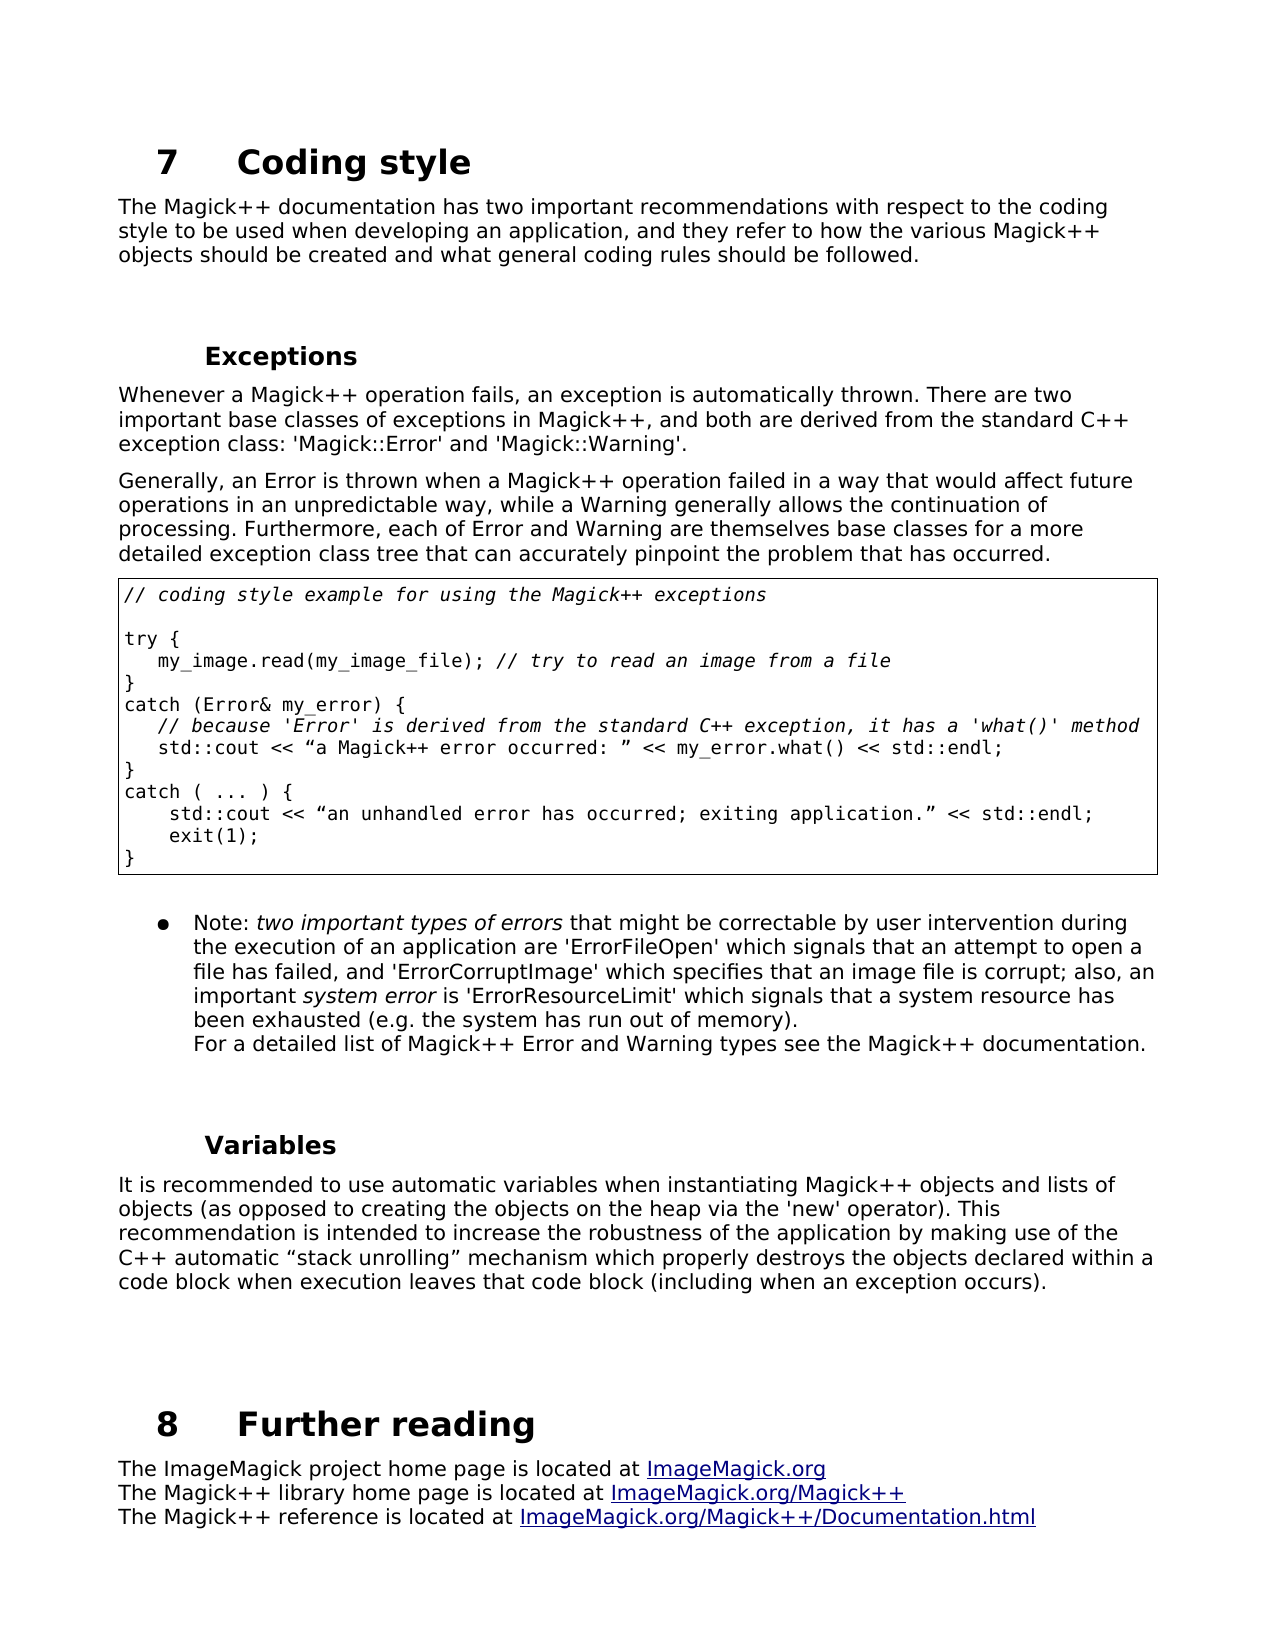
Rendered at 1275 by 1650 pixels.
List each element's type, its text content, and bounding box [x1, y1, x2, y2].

text Generally, an Error is thrown when a Magick++ operation failed in a way that would affect future operations in an unpredictable way, while a Warning generally allows the continuation of processing. Furthermore, each of Error and Warning are themselves base classes for a more detailed exception class tree that can accurately pinpoint the problem that has occurred. [118, 469, 1157, 566]
subtitle Exceptions [118, 342, 1157, 371]
text The Magick++ documentation has two important recommendations with respect to the coding style to be used when developing an application, and they refer to how the various Magick++ objects should be created and what general coding rules should be followed. [118, 195, 1157, 267]
text It is recommended to use automatic variables when instantiating Magick++ objects and lists of objects (as opposed to creating the objects on the heap via the 'new' operator). This recommendation is intended to increase the robustness of the application by making use of the C++ automatic “stack unrolling” mechanism which properly destroys the objects declared within a code block when execution leaves that code block (including when an exception occurs). [118, 1173, 1157, 1294]
table_header // coding style example for using the Magick++ exceptions try { my_image.read(my_image_file); // try to read an image from a file } catch (Error& my_error) { // because 'Error' is derived from the standard C++ exception, it has a 'what()' method std::cout << “a Magick++ error occurred: ” << my_error.what() << std::endl; } catch ( ... ) { std::cout << “an unhandled error has occurred; exiting application.” << std::endl; exit(1); } [119, 579, 1157, 874]
list Note: two important types of errors that might be correctable by user intervention during the execution of an application are 'ErrorFileOpen' which signals that an attempt to open a file has failed, and 'ErrorCorruptImage' which specifies that an image file is corrupt; also, an important system error is 'ErrorResourceLimit' which signals that a system resource has been exhausted (e.g. the system has run out of memory). For a detailed list of Magick++ Error and Warning types see the Magick++ documentation. [156, 911, 1157, 1057]
subtitle Variables [118, 1131, 1157, 1160]
text The ImageMagick project home page is located at ImageMagick.org The Magick++ library home page is located at ImageMagick.org/Magick++ The Magick++ reference is located at ImageMagick.org/Magick++/Documentation.html [118, 1457, 1157, 1529]
subtitle Coding style [118, 143, 1157, 182]
subtitle Further reading [118, 1405, 1157, 1444]
text Whenever a Magick++ operation fails, an exception is automatically thrown. There are two important base classes of exceptions in Magick++, and both are derived from the standard C++ exception class: 'Magick::Error' and 'Magick::Warning'. [118, 383, 1157, 456]
